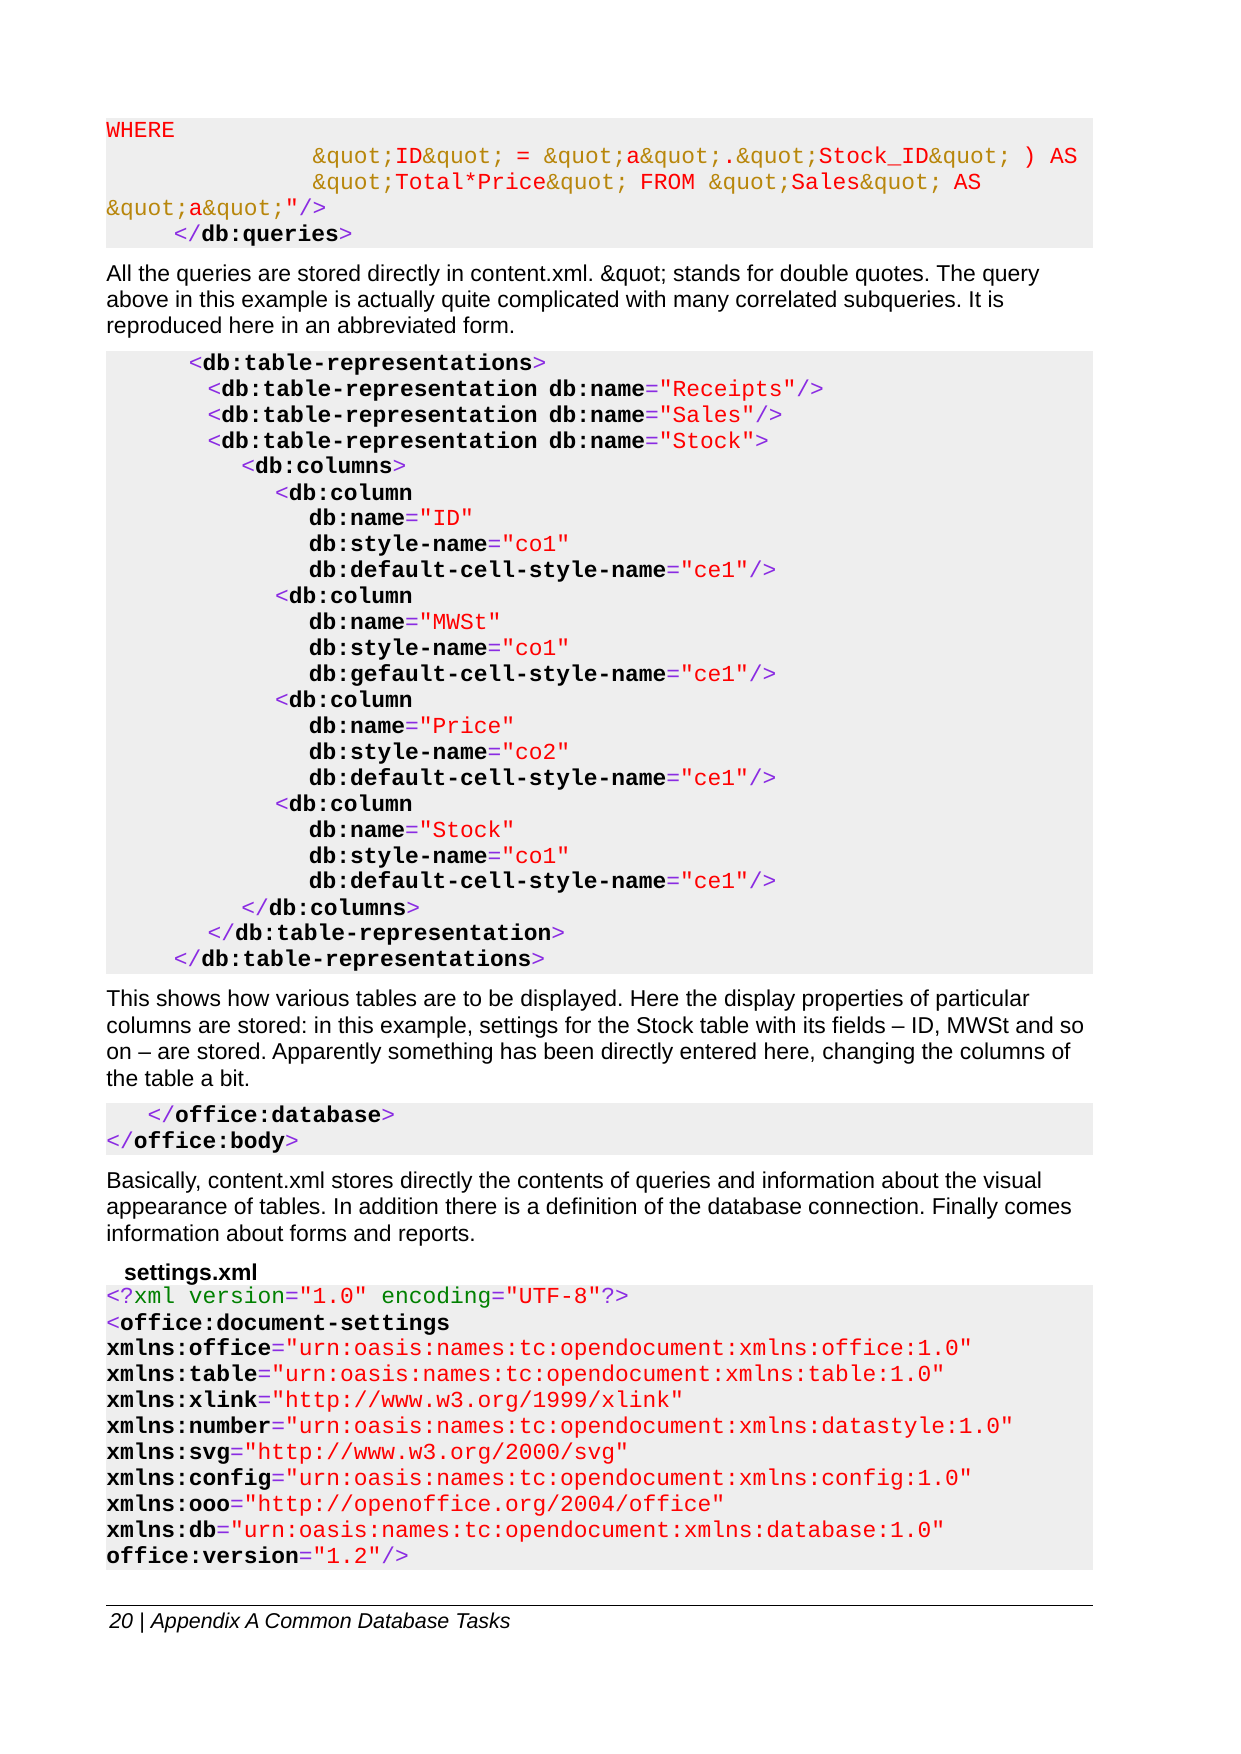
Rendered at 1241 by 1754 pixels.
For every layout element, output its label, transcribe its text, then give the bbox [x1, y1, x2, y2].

text This shows how various tables are to be displayed. Here the display properties of particular columns are stored: in this example, settings for the Stock table with its fields – ID, MWSt and so on – are stored. Apparently something has been directly entered here, changing the columns of the table a bit. [106, 985, 1093, 1091]
text <?xml version="1.0" encoding="UTF-8"?> <office:document-settings xmlns:office="urn:oasis:names:tc:opendocument:xmlns:office:1.0" xmlns:table="urn:oasis:names:tc:opendocument:xmlns:table:1.0" xmlns:xlink="http://www.w3.org/1999/xlink" xmlns:number="urn:oasis:names:tc:opendocument:xmlns:datastyle:1.0" xmlns:svg="http://www.w3.org/2000/svg" xmlns:config="urn:oasis:names:tc:opendocument:xmlns:config:1.0" xmlns:ooo="http://openoffice.org/2004/office" xmlns:db="urn:oasis:names:tc:opendocument:xmlns:database:1.0" office:version="1.2"/> [106, 1285, 1093, 1570]
text Basically, content.xml stores directly the contents of queries and information about the visual appearance of tables. In addition there is a definition of the database connection. Finally comes information about forms and reports. [106, 1167, 1093, 1246]
text </office:database> </office:body> [106, 1103, 1093, 1155]
text <db:table-representations> <db:table-representation db:name="Receipts"/> <db:table-representation db:name="Sales"/> <db:table-representation db:name="Stock"> <db:columns> <db:column db:name="ID" db:style-name="co1" db:default-cell-style-name="ce1"/> <db:column db:name="MWSt" db:style-name="co1" db:gefault-cell-style-name="ce1"/> <db:column db:name="Price" db:style-name="co2" db:default-cell-style-name="ce1"/> <db:column db:name="Stock" db:style-name="co1" db:default-cell-style-name="ce1"/> </db:columns> </db:table-representation> </db:table-representations> [106, 351, 1093, 974]
text WHERE &quot;ID&quot; = &quot;a&quot;.&quot;Stock_ID&quot; ) AS &quot;Total*Price&quot; FROM &quot;Sales&quot; AS &quot;a&quot;"/> </db:queries> [106, 118, 1093, 248]
text settings.xml [124, 1258, 1093, 1285]
text All the queries are stored directly in content.xml. &quot; stands for double quotes. The query above in this example is actually quite complicated with many correlated subqueries. It is reproduced here in an abbreviated form. [106, 259, 1093, 339]
